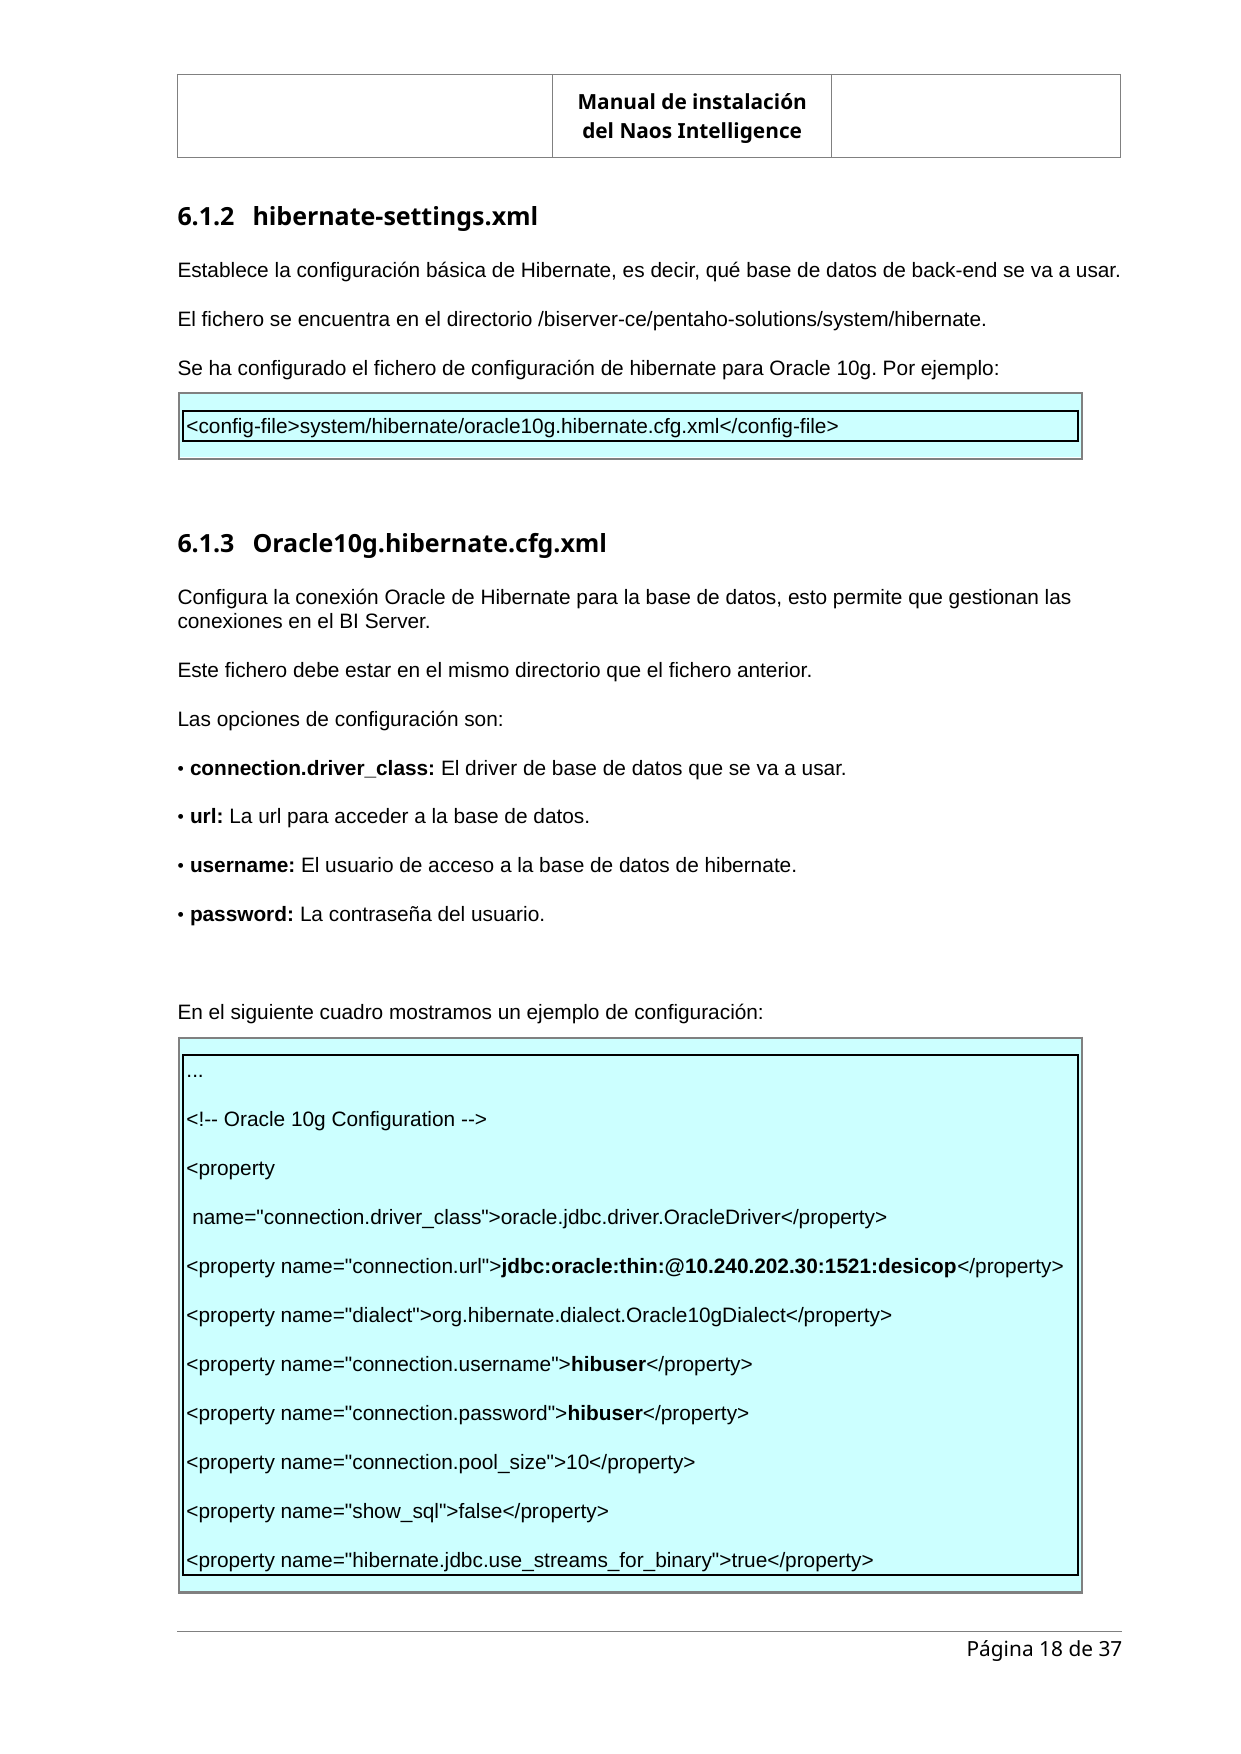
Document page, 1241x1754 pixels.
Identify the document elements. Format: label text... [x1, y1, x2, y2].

text Se ha configurado el fichero de configuración de hibernate para Oracle 10g. Por ejemplo: [177, 356, 1122, 380]
text Las opciones de configuración son: [177, 706, 1122, 730]
text Establece la configuración básica de Hibernate, es decir, qué base de datos de back-end se va a usar. [177, 258, 1122, 282]
subtitle Oracle10g.hibernate.cfg.xml [177, 525, 1122, 559]
list connection.driver_class: El driver de base de datos que se va a usar. [177, 755, 1122, 779]
text El fichero se encuentra en el directorio /biserver-ce/pentaho-solutions/system/hibernate. [177, 307, 1122, 331]
list url: La url para acceder a la base de datos. [177, 804, 1122, 828]
text En el siguiente cuadro mostramos un ejemplo de configuración: [177, 1000, 1122, 1024]
text Configura la conexión Oracle de Hibernate para la base de datos, esto permite que gestionan las conexiones en el BI Server. [177, 584, 1122, 632]
table_header ... <!-- Oracle 10g Configuration --> <property name="connection.driver_class">oracle.jdbc.driver.OracleDriver</property> <property name="connection.url">jdbc:oracle:thin:@10.240.202.30:1521:desicop</property> <property name="dialect">org.hibernate.dialect.Oracle10gDialect</property> <property name="connection.username">hibuser</property> <property name="connection.password">hibuser</property> <property name="connection.pool_size">10</property> <property name="show_sql">false</property> <property name="hibernate.jdbc.use_streams_for_binary">true</property> [180, 1039, 1081, 1591]
subtitle hibernate-settings.xml [177, 199, 1122, 233]
list password: La contraseña del usuario. [177, 902, 1122, 926]
text Este fichero debe estar en el mismo directorio que el fichero anterior. [177, 657, 1122, 681]
table_header <config-file>system/hibernate/oracle10g.hibernate.cfg.xml</config-file> [180, 394, 1081, 457]
list username: El usuario de acceso a la base de datos de hibernate. [177, 853, 1122, 877]
